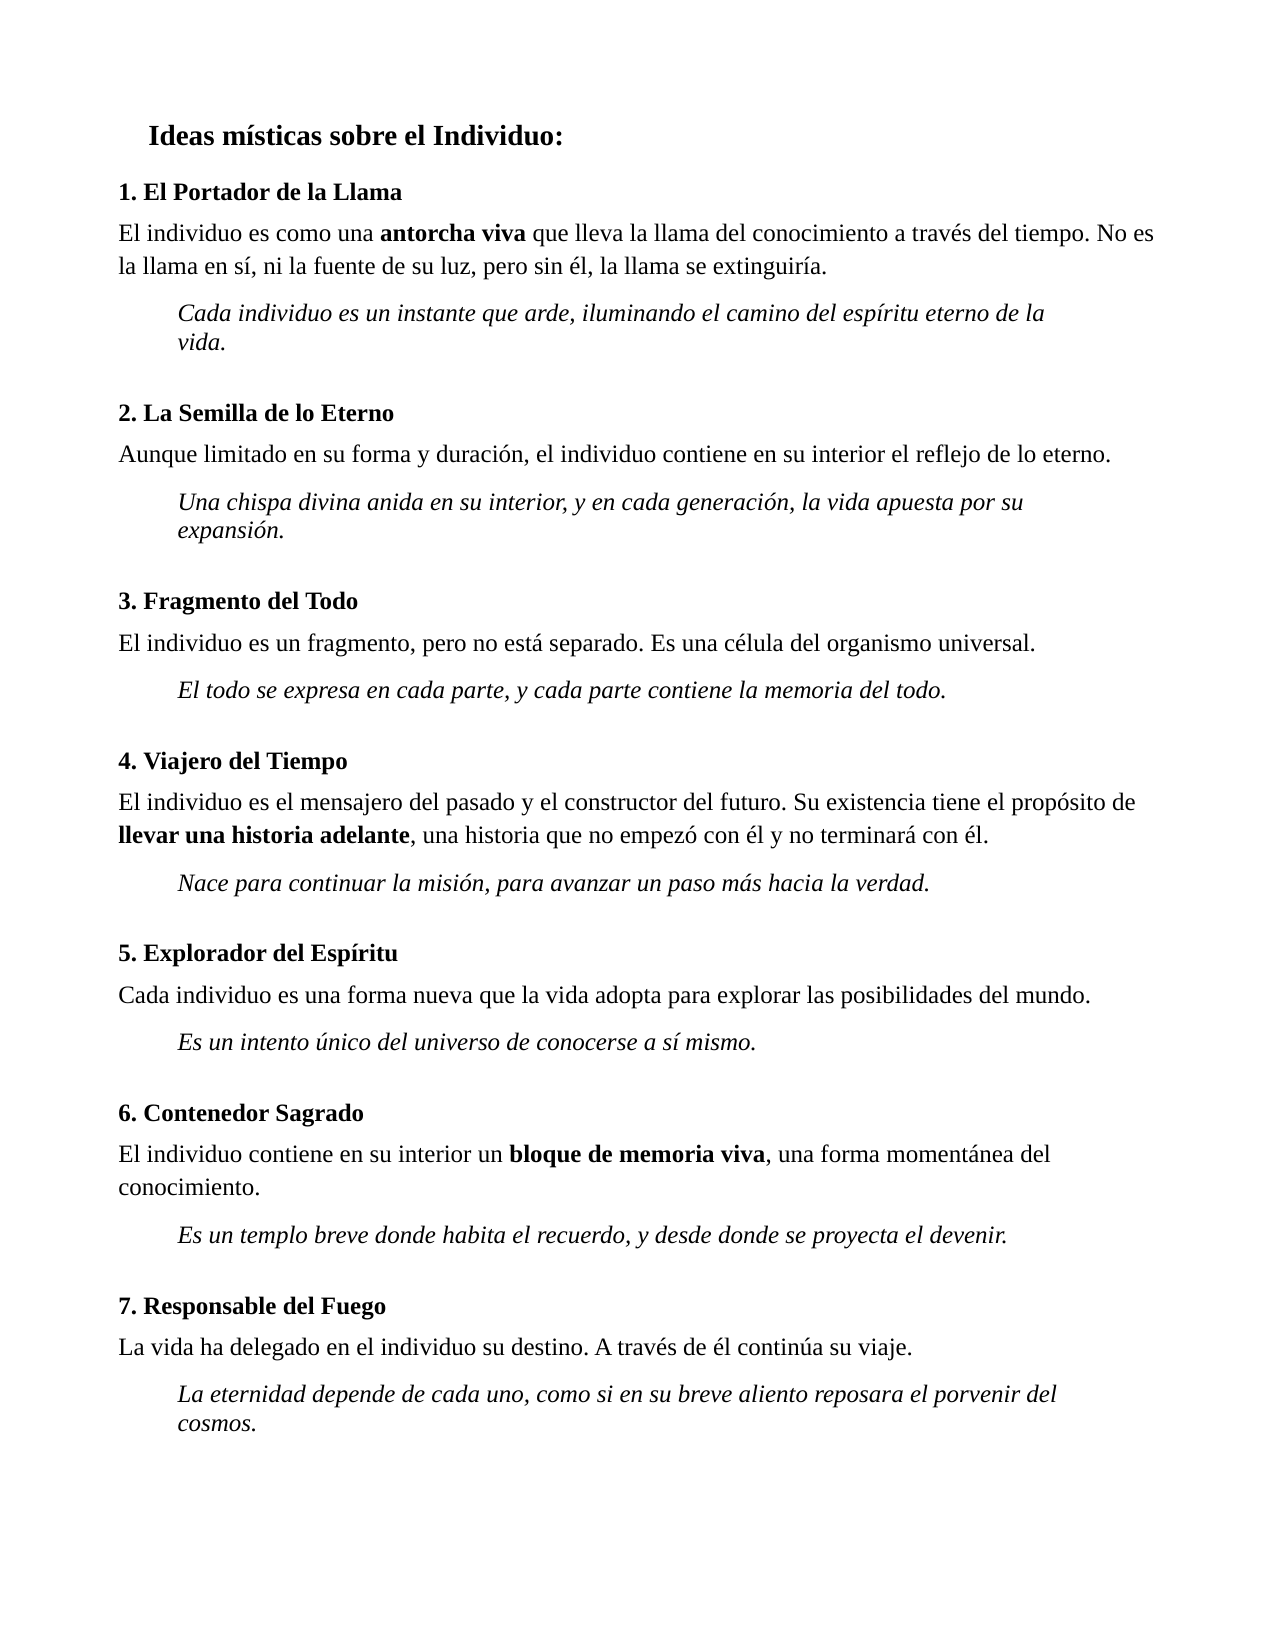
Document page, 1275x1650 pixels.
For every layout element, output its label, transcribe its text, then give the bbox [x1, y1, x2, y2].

subtitle 🌿 Ideas místicas sobre el Individuo: [118, 118, 1157, 152]
text El individuo es un fragmento, pero no está separado. Es una célula del organismo universal. [118, 628, 1157, 656]
subtitle 2. La Semilla de lo Eterno [118, 398, 1157, 427]
text Una chispa divina anida en su interior, y en cada generación, la vida apuesta por su expansión. [177, 487, 1098, 544]
text La vida ha delegado en el individuo su destino. A través de él continúa su viaje. [118, 1332, 1157, 1361]
text Cada individuo es un instante que arde, iluminando el camino del espíritu eterno de la vida. [177, 298, 1098, 356]
text Es un templo breve donde habita el recuerdo, y desde donde se proyecta el devenir. [177, 1220, 1098, 1249]
text El individuo es como una antorcha viva que lleva la llama del conocimiento a través del tiempo. No es la llama en sí, ni la fuente de su luz, pero sin él, la llama se extinguiría. [118, 218, 1157, 280]
subtitle 5. Explorador del Espíritu [118, 938, 1157, 967]
text El individuo es el mensajero del pasado y el constructor del futuro. Su existencia tiene el propósito de llevar una historia adelante, una historia que no empezó con él y no terminará con él. [118, 787, 1157, 849]
text Es un intento único del universo de conocerse a sí mismo. [177, 1027, 1098, 1056]
text El individuo contiene en su interior un bloque de memoria viva, una forma momentánea del conocimiento. [118, 1139, 1157, 1201]
text El todo se expresa en cada parte, y cada parte contiene la memoria del todo. [177, 675, 1098, 704]
subtitle 3. Fragmento del Todo [118, 586, 1157, 615]
subtitle 1. El Portador de la Llama [118, 177, 1157, 205]
text Aunque limitado en su forma y duración, el individuo contiene en su interior el reflejo de lo eterno. [118, 439, 1157, 468]
subtitle 7. Responsable del Fuego [118, 1291, 1157, 1319]
subtitle 6. Contenedor Sagrado [118, 1098, 1157, 1127]
text Nace para continuar la misión, para avanzar un paso más hacia la verdad. [177, 868, 1098, 897]
subtitle 4. Viajero del Tiempo [118, 746, 1157, 775]
text Cada individuo es una forma nueva que la vida adopta para explorar las posibilidades del mundo. [118, 980, 1157, 1008]
text La eternidad depende de cada uno, como si en su breve aliento reposara el porvenir del cosmos. [177, 1379, 1098, 1437]
